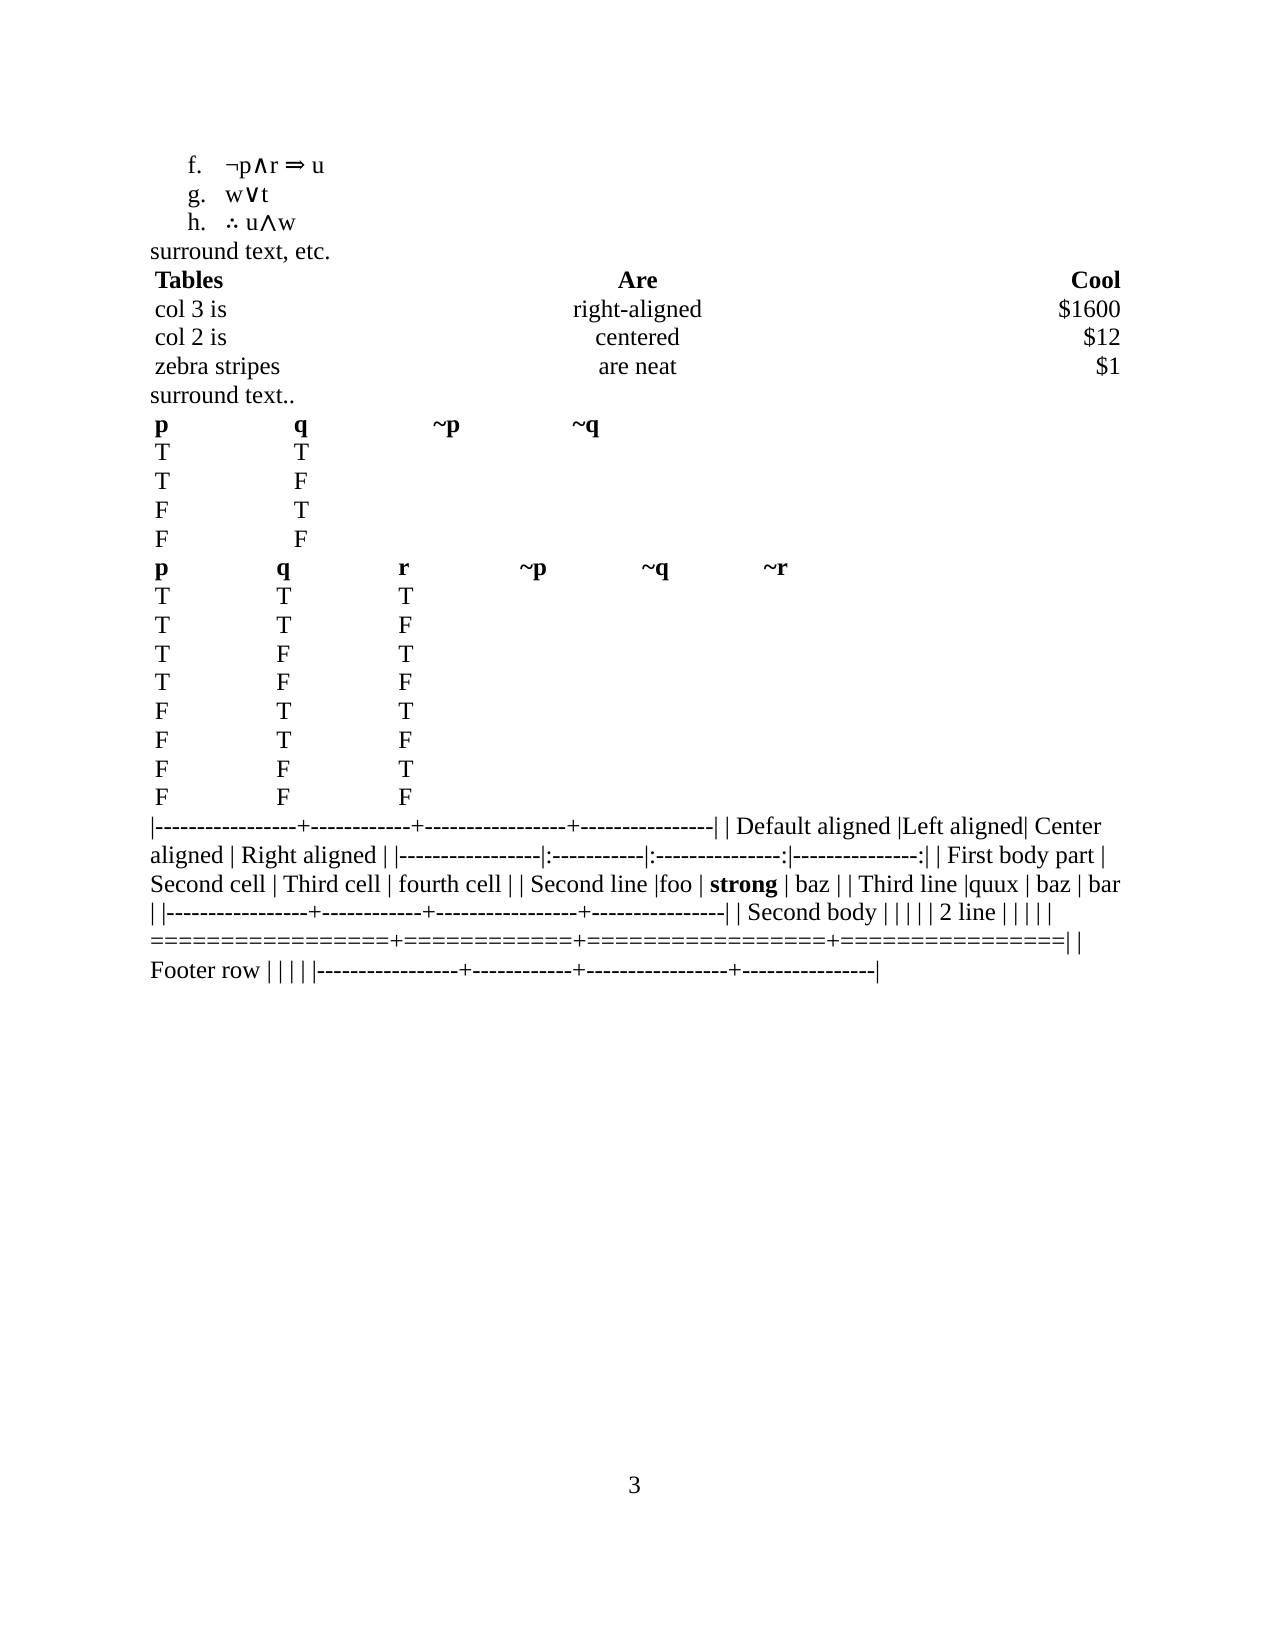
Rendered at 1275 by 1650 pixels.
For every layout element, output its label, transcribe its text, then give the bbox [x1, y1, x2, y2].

table_cell F [150, 754, 272, 782]
table_cell $12 [800, 323, 1125, 351]
table_cell [1003, 725, 1125, 754]
table_cell T [289, 438, 428, 466]
list ¬p∧r ⇒ u [187, 150, 1125, 179]
table_header [846, 409, 986, 437]
table_cell [516, 783, 637, 811]
table_cell [759, 783, 881, 811]
table_header q [272, 553, 394, 581]
table_cell [638, 639, 759, 667]
table_cell [429, 524, 568, 552]
table_cell [986, 524, 1125, 552]
table_cell [986, 438, 1125, 466]
table_cell [516, 754, 637, 782]
table_cell T [272, 610, 394, 639]
table_header p [150, 409, 289, 437]
table_cell zebra stripes [150, 351, 475, 380]
table_header [1003, 553, 1125, 581]
table_cell T [394, 754, 516, 782]
table_cell F [150, 495, 289, 524]
table_cell [986, 466, 1125, 495]
table_cell [881, 696, 1003, 725]
table_cell T [272, 725, 394, 754]
table_cell [759, 725, 881, 754]
table_cell [707, 466, 846, 495]
table_cell [707, 438, 846, 466]
table_cell [846, 524, 986, 552]
table_cell [429, 495, 568, 524]
table_cell F [289, 466, 428, 495]
table_cell [846, 466, 986, 495]
table_cell T [272, 581, 394, 610]
table_cell [516, 581, 637, 610]
table_cell F [272, 783, 394, 811]
table_cell [759, 610, 881, 639]
table_cell [568, 495, 707, 524]
table_cell [707, 495, 846, 524]
table_header ~r [759, 553, 881, 581]
table_cell centered [475, 323, 800, 351]
table_cell [846, 438, 986, 466]
table_header r [394, 553, 516, 581]
table_header ~q [568, 409, 707, 437]
table_cell [881, 725, 1003, 754]
table_cell T [150, 466, 289, 495]
table_cell [429, 466, 568, 495]
table_cell T [394, 696, 516, 725]
table_cell [1003, 639, 1125, 667]
table_cell [759, 668, 881, 696]
table_cell T [150, 581, 272, 610]
table_cell [568, 438, 707, 466]
table_cell [516, 639, 637, 667]
table_header Cool [800, 265, 1125, 294]
table_cell F [394, 668, 516, 696]
table_cell [429, 438, 568, 466]
table_cell [516, 610, 637, 639]
table_header [881, 553, 1003, 581]
table_cell T [272, 696, 394, 725]
table_cell [881, 783, 1003, 811]
table_cell [759, 639, 881, 667]
table_cell [707, 524, 846, 552]
table_cell F [289, 524, 428, 552]
table_cell [759, 754, 881, 782]
text |-----------------+------------+-----------------+----------------| | Default aligned |Left aligned| Center aligned | Right aligned | |-----------------|:-----------|:---------------:|---------------:| | First body part |Second cell | Third cell | fourth cell | | Second line |foo | strong | baz | | Third line |quux | baz | bar | |-----------------+------------+-----------------+----------------| | Second body | | | | | 2 line | | | | |=================+============+=================+================| | Footer row | | | | |-----------------+------------+-----------------+----------------| [150, 811, 1125, 984]
table_cell T [150, 668, 272, 696]
table_cell F [150, 783, 272, 811]
table_cell [881, 639, 1003, 667]
table_cell [638, 725, 759, 754]
table_header Tables [150, 265, 475, 294]
table_header Are [475, 265, 800, 294]
table_cell [1003, 581, 1125, 610]
list ∴ u∧w [187, 207, 1125, 236]
table_cell col 2 is [150, 323, 475, 351]
table_header ~p [429, 409, 568, 437]
table_cell [881, 610, 1003, 639]
table_cell [638, 610, 759, 639]
table_cell [1003, 783, 1125, 811]
table_cell [638, 783, 759, 811]
table_cell [638, 696, 759, 725]
table_cell [881, 754, 1003, 782]
table_header q [289, 409, 428, 437]
table_cell F [394, 725, 516, 754]
table_cell T [150, 639, 272, 667]
table_cell [516, 696, 637, 725]
table_cell F [272, 639, 394, 667]
table_cell T [150, 438, 289, 466]
table_cell $1 [800, 351, 1125, 380]
table_cell [846, 495, 986, 524]
table_cell [759, 696, 881, 725]
table_cell [568, 466, 707, 495]
table_cell T [394, 581, 516, 610]
table_cell [881, 668, 1003, 696]
table_cell F [394, 610, 516, 639]
list w∨t [187, 179, 1125, 207]
table_cell [638, 668, 759, 696]
text surround text.. [150, 380, 1125, 409]
table_cell are neat [475, 351, 800, 380]
table_cell F [150, 696, 272, 725]
table_cell [516, 725, 637, 754]
table_cell $1600 [800, 294, 1125, 322]
table_header [707, 409, 846, 437]
table_cell T [289, 495, 428, 524]
table_cell F [272, 754, 394, 782]
table_cell col 3 is [150, 294, 475, 322]
table_cell [1003, 610, 1125, 639]
table_cell [1003, 754, 1125, 782]
table_cell [568, 524, 707, 552]
table_header ~q [638, 553, 759, 581]
table_cell right-aligned [475, 294, 800, 322]
table_cell F [272, 668, 394, 696]
table_cell [759, 581, 881, 610]
table_cell T [394, 639, 516, 667]
table_cell [881, 581, 1003, 610]
table_cell [1003, 696, 1125, 725]
table_header ~p [516, 553, 637, 581]
table_cell F [150, 725, 272, 754]
text surround text, etc. [150, 236, 1125, 265]
table_cell T [150, 610, 272, 639]
table_cell [1003, 668, 1125, 696]
table_cell F [150, 524, 289, 552]
table_cell [638, 754, 759, 782]
table_cell [986, 495, 1125, 524]
table_header p [150, 553, 272, 581]
table_cell F [394, 783, 516, 811]
table_cell [638, 581, 759, 610]
table_header [986, 409, 1125, 437]
table_cell [516, 668, 637, 696]
